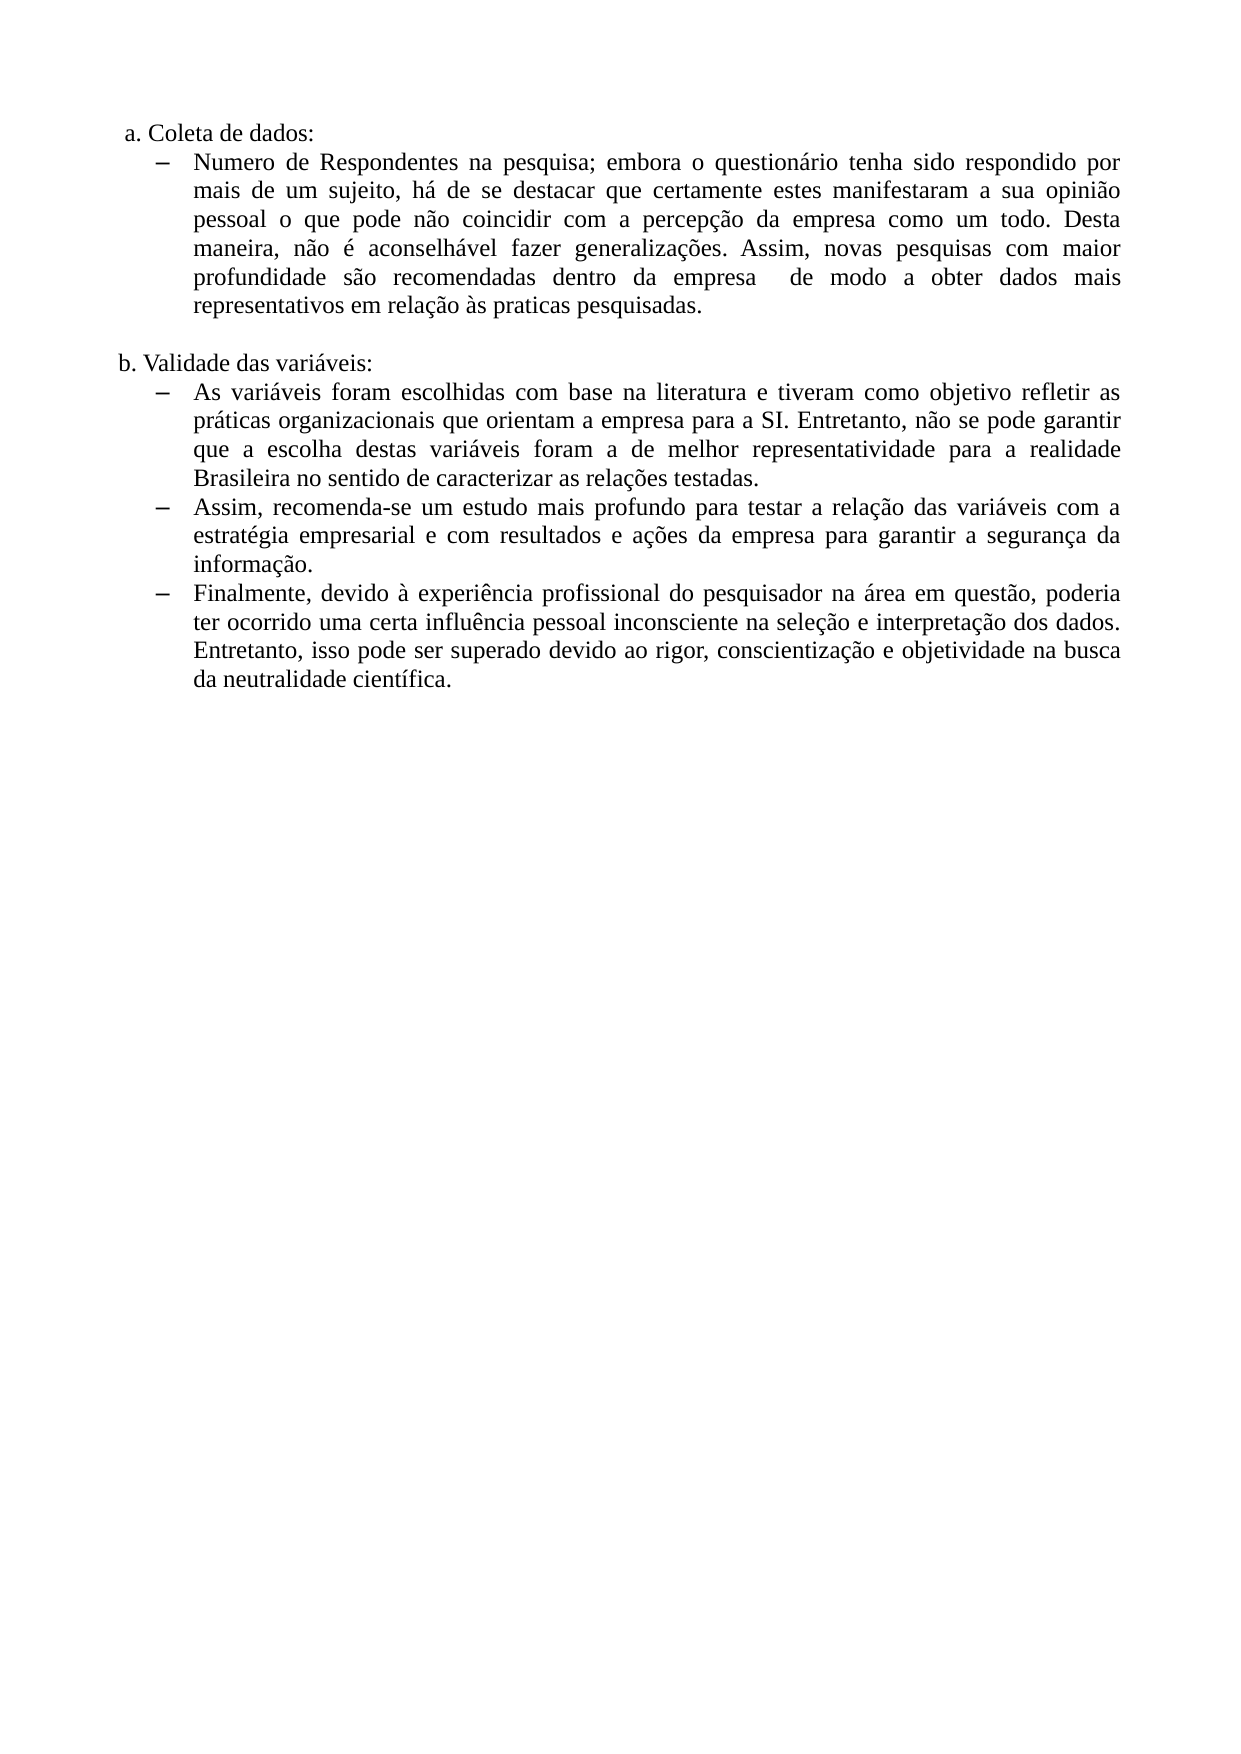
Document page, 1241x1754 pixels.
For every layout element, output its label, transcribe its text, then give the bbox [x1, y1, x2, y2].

text b. Validade das variáveis: [118, 348, 1122, 377]
list Finalmente, devido à experiência profissional do pesquisador na área em questão, poderia ter ocorrido uma certa influência pessoal inconsciente na seleção e interpretação dos dados. Entretanto, isso pode ser superado devido ao rigor, conscientização e objetividade na busca da neutralidade científica. [156, 578, 1122, 693]
list Assim, recomenda-se um estudo mais profundo para testar a relação das variáveis com a estratégia empresarial e com resultados e ações da empresa para garantir a segurança da informação. [156, 492, 1122, 578]
list As variáveis foram escolhidas com base na literatura e tiveram como objetivo refletir as práticas organizacionais que orientam a empresa para a SI. Entretanto, não se pode garantir que a escolha destas variáveis foram a de melhor representatividade para a realidade Brasileira no sentido de caracterizar as relações testadas. [156, 377, 1122, 492]
list Numero de Respondentes na pesquisa; embora o questionário tenha sido respondido por mais de um sujeito, há de se destacar que certamente estes manifestaram a sua opinião pessoal o que pode não coincidir com a percepção da empresa como um todo. Desta maneira, não é aconselhável fazer generalizações. Assim, novas pesquisas com maior profundidade são recomendadas dentro da empresa de modo a obter dados mais representativos em relação às praticas pesquisadas. [156, 147, 1122, 319]
text a. Coleta de dados: [118, 118, 1122, 147]
